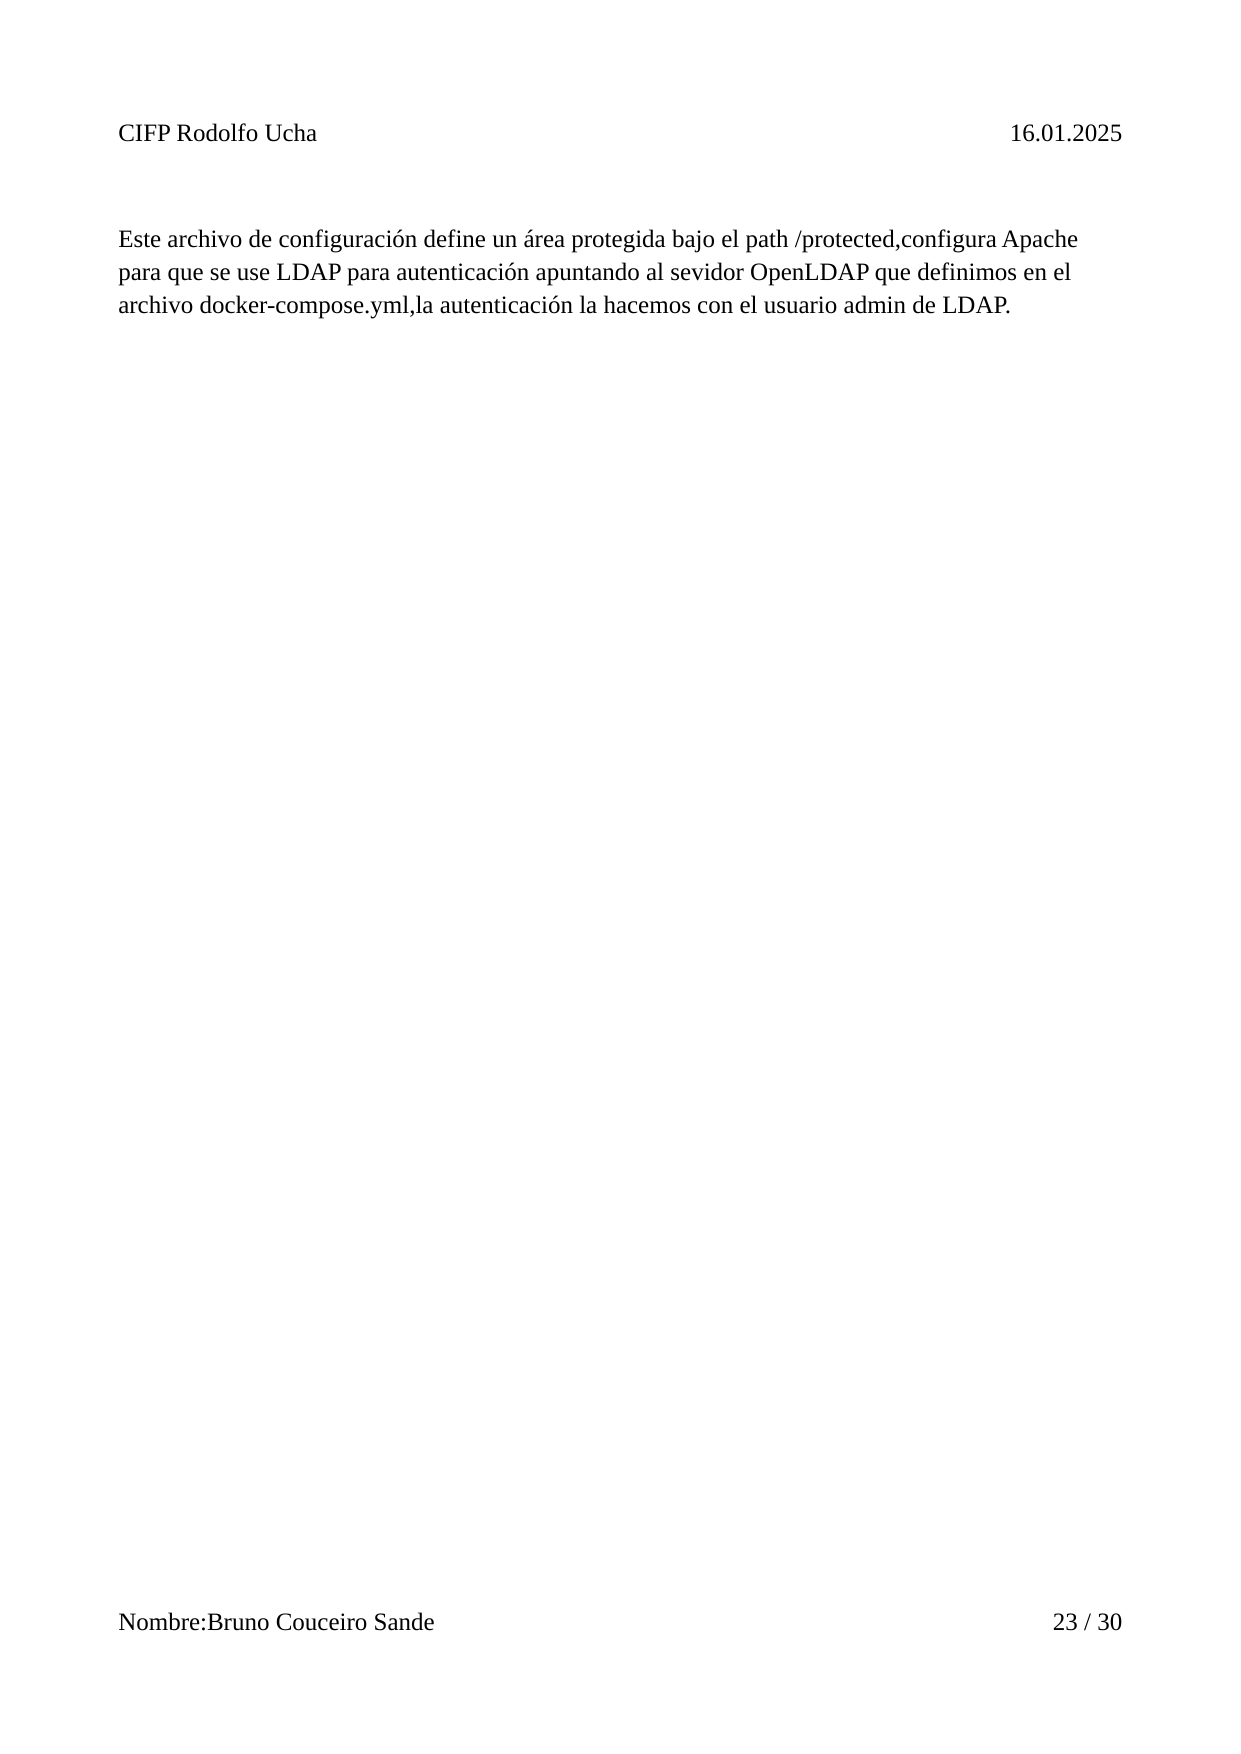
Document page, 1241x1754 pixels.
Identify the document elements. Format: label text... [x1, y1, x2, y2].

text Este archivo de configuración define un área protegida bajo el path /protected,configura Apache para que se use LDAP para autenticación apuntando al sevidor OpenLDAP que definimos en el archivo docker-compose.yml,la autenticación la hacemos con el usuario admin de LDAP. [118, 224, 1122, 319]
